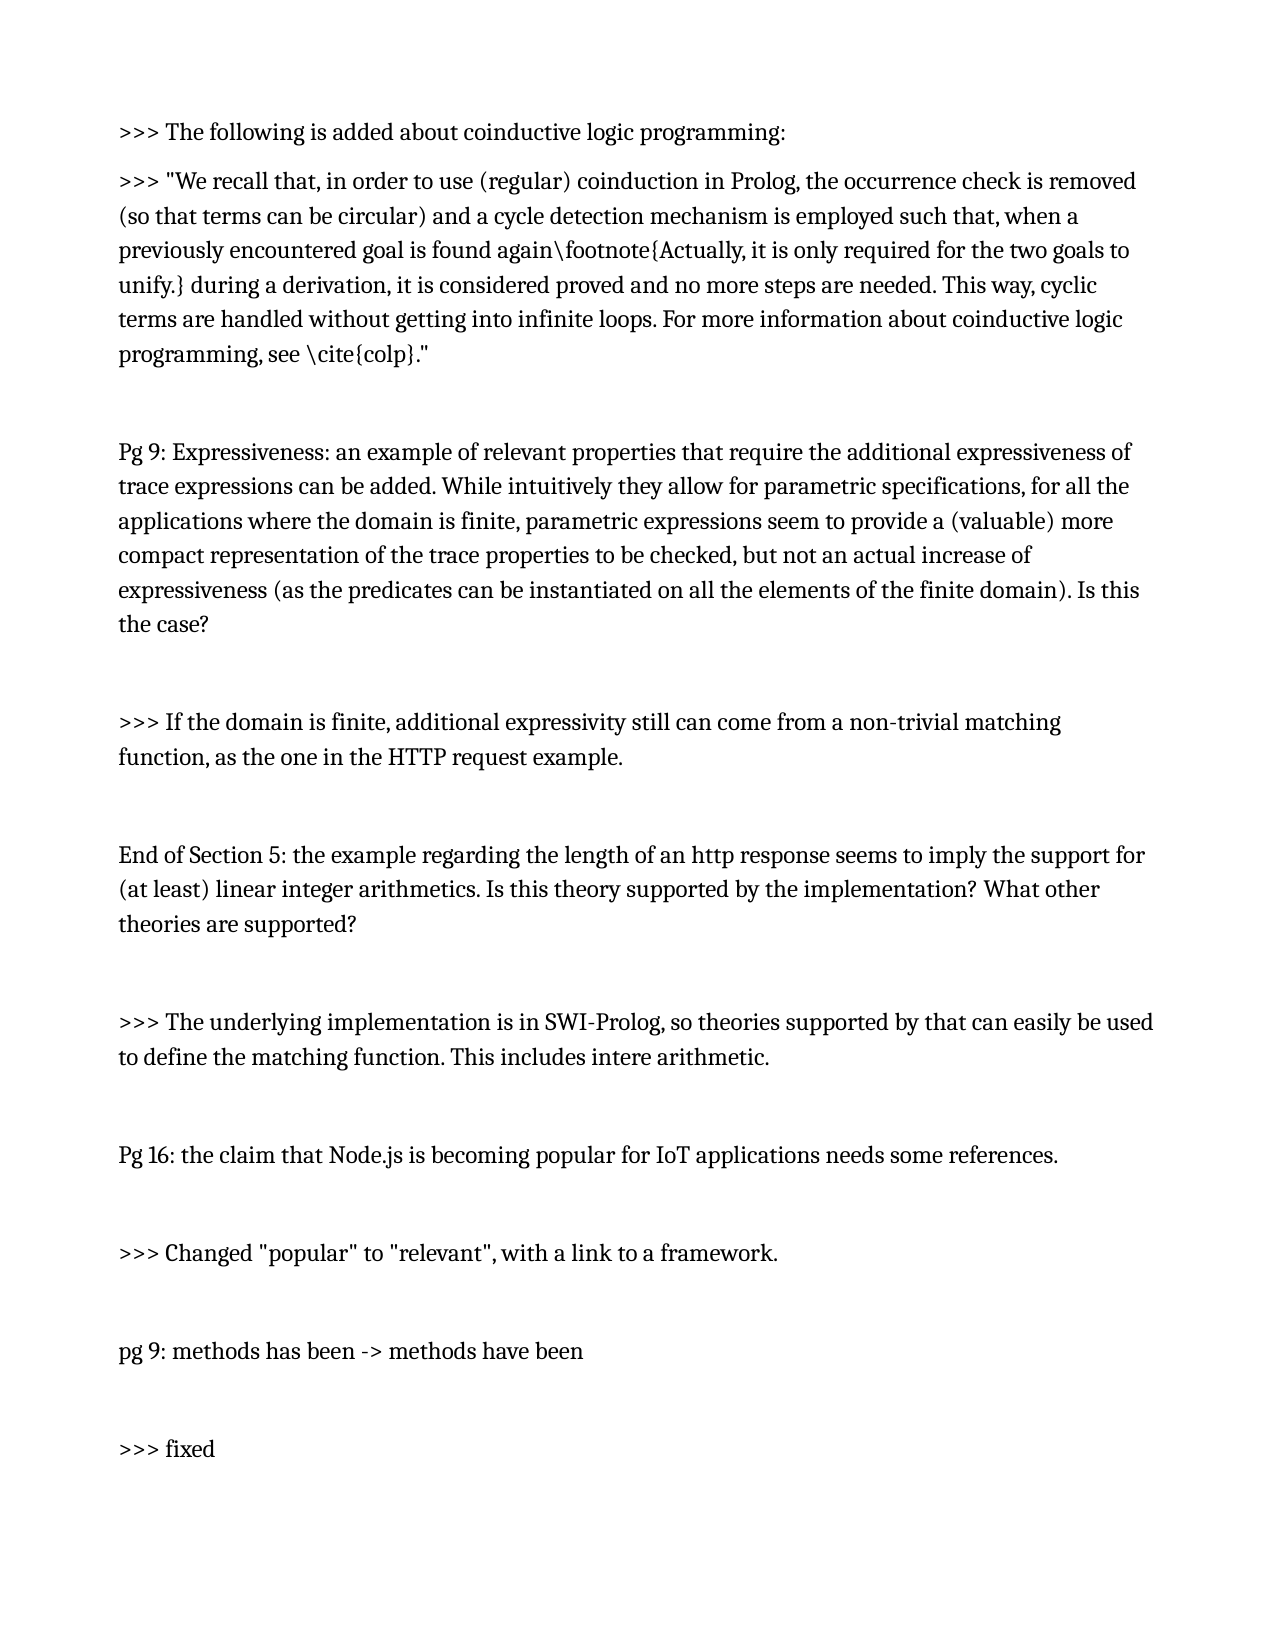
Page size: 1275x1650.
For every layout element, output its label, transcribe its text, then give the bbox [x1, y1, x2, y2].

text End of Section 5: the example regarding the length of an http response seems to imply the support for (at least) linear integer arithmetics. Is this theory supported by the implementation? What other theories are supported? [118, 841, 1157, 938]
text >>> fixed [118, 1435, 1157, 1464]
text >>> Changed "popular" to "relevant", with a link to a framework. [118, 1239, 1157, 1267]
text Pg 9: Expressiveness: an example of relevant properties that require the additional expressiveness of trace expressions can be added. While intuitively they allow for parametric specifications, for all the applications where the domain is finite, parametric expressions seem to provide a (valuable) more compact representation of the trace properties to be checked, but not an actual increase of expressiveness (as the predicates can be instantiated on all the elements of the finite domain). Is this the case? [118, 438, 1157, 639]
text >>> "We recall that, in order to use (regular) coinduction in Prolog, the occurrence check is removed (so that terms can be circular) and a cycle detection mechanism is employed such that, when a previously encountered goal is found again\footnote{Actually, it is only required for the two goals to unify.} during a derivation, it is considered proved and no more steps are needed. This way, cyclic terms are handled without getting into infinite loops. For more information about coinductive logic programming, see \cite{colp}." [118, 167, 1157, 368]
text >>> The underlying implementation is in SWI-Prolog, so theories supported by that can easily be used to define the matching function. This includes intere arithmetic. [118, 1008, 1157, 1071]
text Pg 16: the claim that Node.js is becoming popular for IoT applications needs some references. [118, 1141, 1157, 1169]
text pg 9: methods has been -> methods have been [118, 1337, 1157, 1366]
text >>> The following is added about coinductive logic programming: [118, 118, 1157, 147]
text >>> If the domain is finite, additional expressivity still can come from a non-trivial matching function, as the one in the HTTP request example. [118, 708, 1157, 771]
